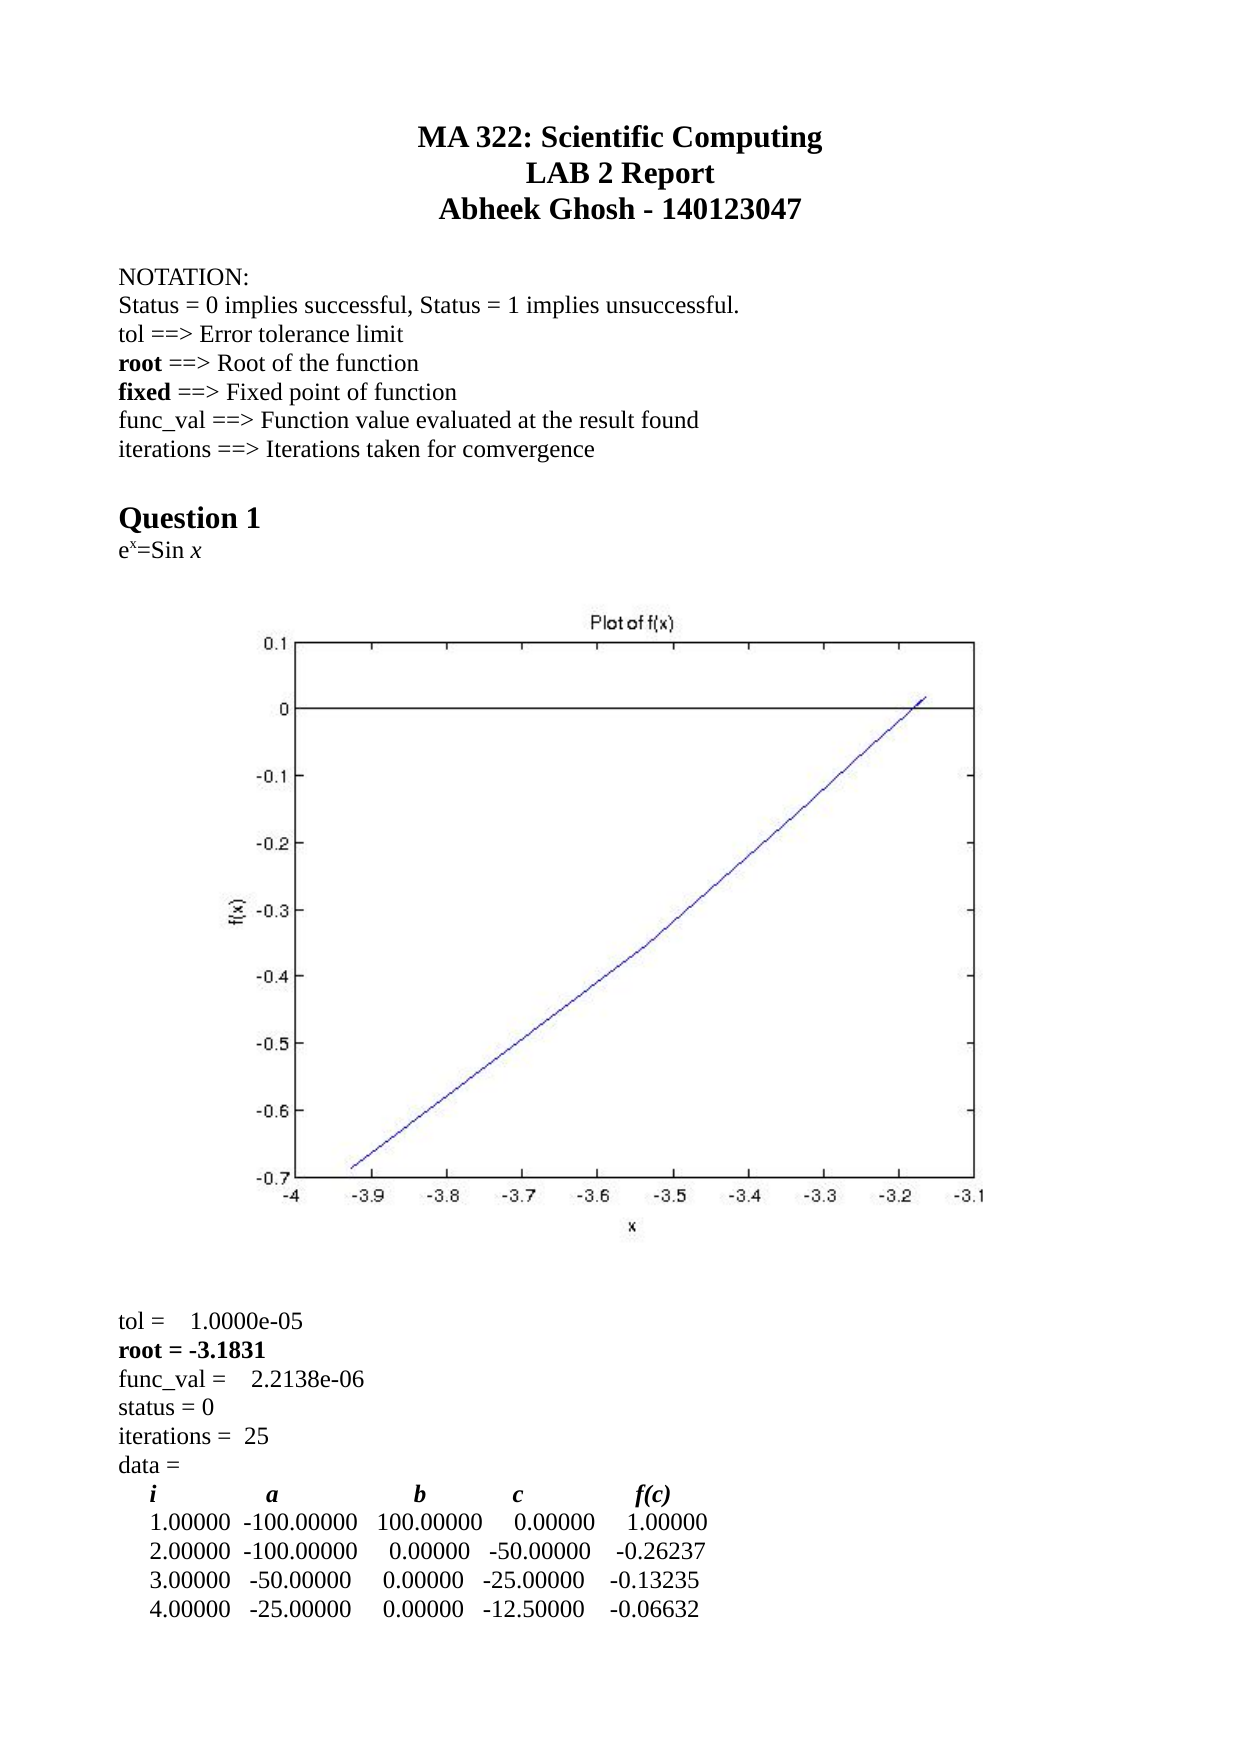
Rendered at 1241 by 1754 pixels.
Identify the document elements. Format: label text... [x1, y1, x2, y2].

text root = -3.1831 [118, 1335, 1122, 1364]
text 1.00000 -100.00000 100.00000 0.00000 1.00000 [118, 1507, 1122, 1536]
text 2.00000 -100.00000 0.00000 -50.00000 -0.26237 [118, 1536, 1122, 1565]
text tol ==> Error tolerance limit [118, 319, 1122, 348]
text iterations = 25 [118, 1421, 1122, 1450]
text data = [118, 1450, 1122, 1479]
picture [182, 592, 1058, 1249]
text Question 1 [118, 499, 1122, 535]
text fixed ==> Fixed point of function [118, 377, 1122, 406]
text MA 322: Scientific Computing [118, 118, 1122, 154]
text i a b c f(c) [118, 1479, 1122, 1507]
text 4.00000 -25.00000 0.00000 -12.50000 -0.06632 [118, 1594, 1122, 1622]
text NOTATION: [118, 262, 1122, 291]
text ex=Sin x [118, 535, 1122, 564]
text iterations ==> Iterations taken for comvergence [118, 434, 1122, 463]
text Abheek Ghosh - 140123047 [118, 190, 1122, 226]
text tol = 1.0000e-05 [118, 1306, 1122, 1335]
text 3.00000 -50.00000 0.00000 -25.00000 -0.13235 [118, 1565, 1122, 1594]
text LAB 2 Report [118, 154, 1122, 190]
text Status = 0 implies successful, Status = 1 implies unsuccessful. [118, 291, 1122, 319]
text status = 0 [118, 1392, 1122, 1421]
text func_val ==> Function value evaluated at the result found [118, 406, 1122, 434]
text func_val = 2.2138e-06 [118, 1364, 1122, 1392]
text root ==> Root of the function [118, 348, 1122, 377]
